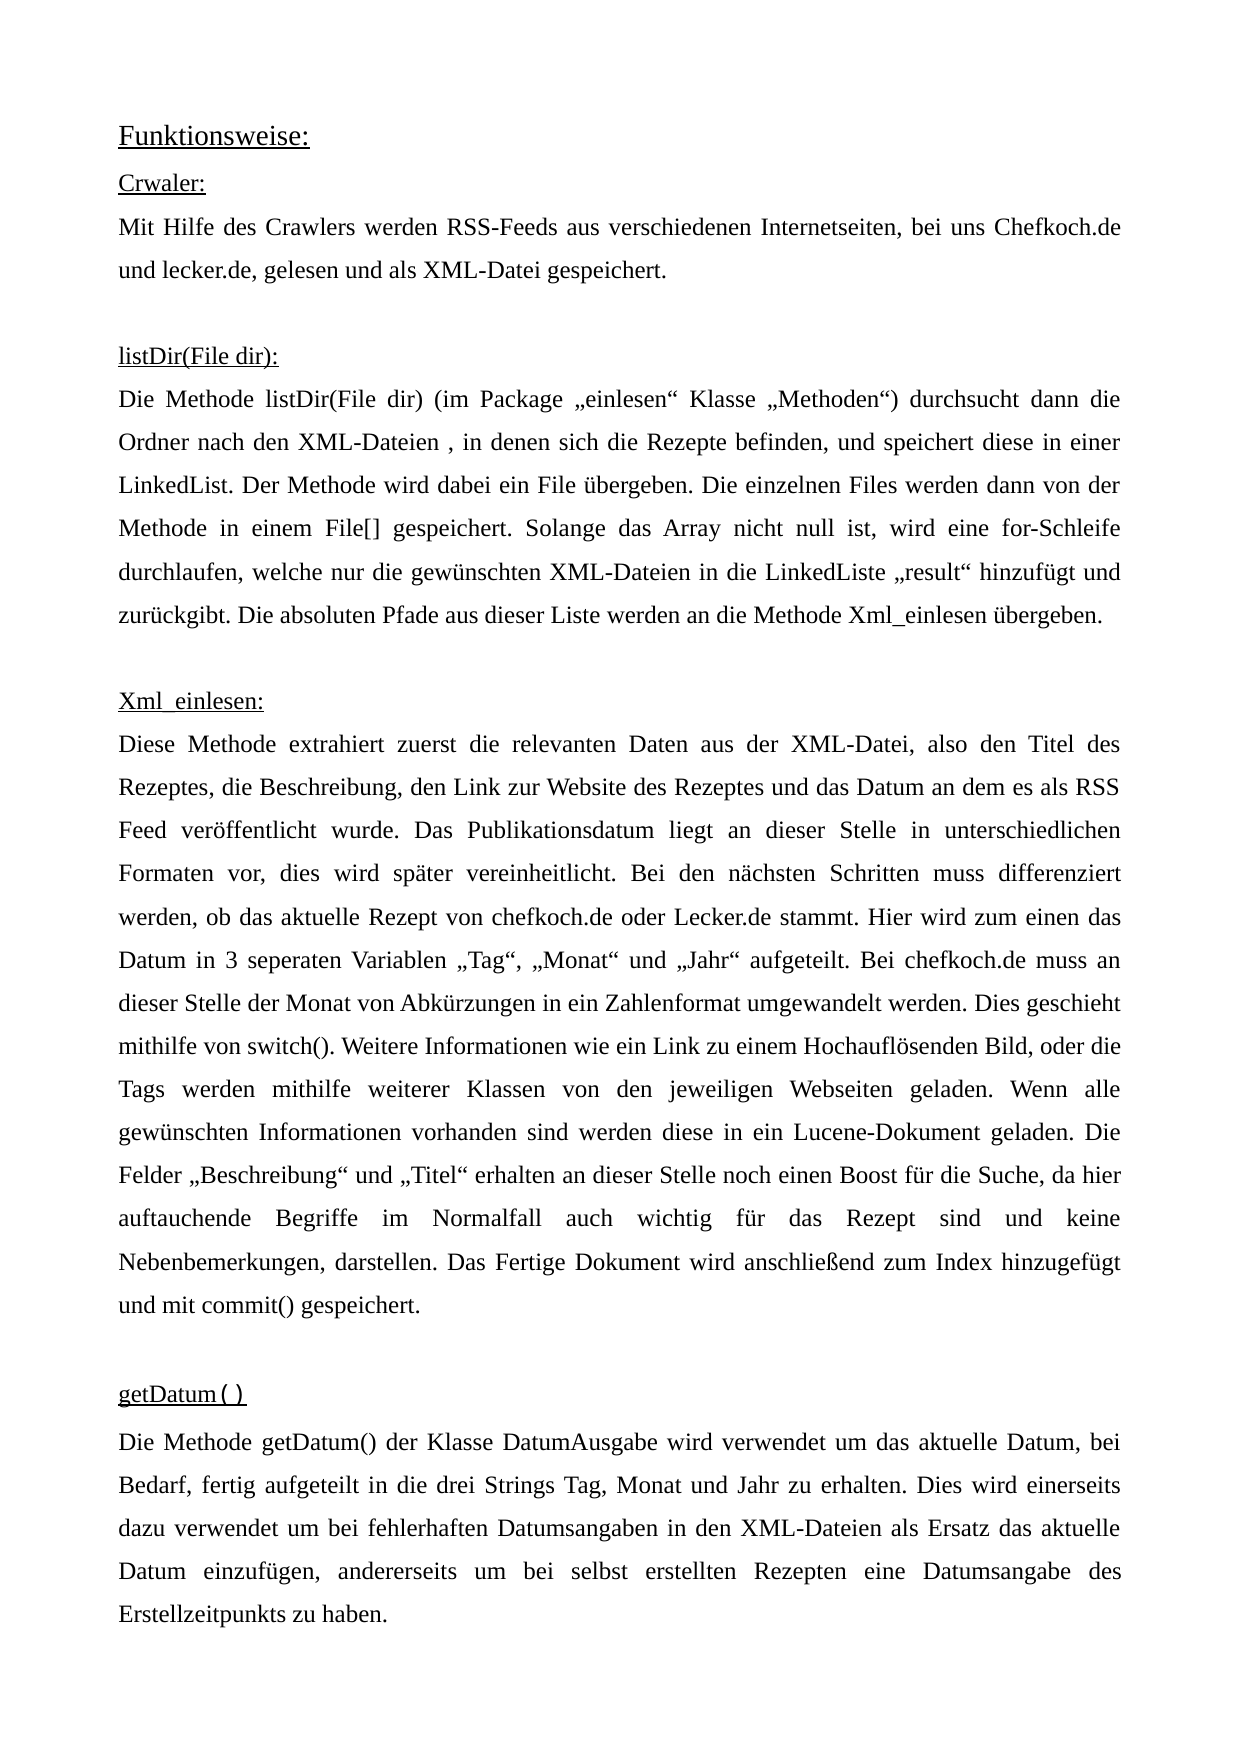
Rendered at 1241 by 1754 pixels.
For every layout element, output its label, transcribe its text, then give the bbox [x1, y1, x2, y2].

text Mit Hilfe des Crawlers werden RSS-Feeds aus verschiedenen Internetseiten, bei uns Chefkoch.de und lecker.de, gelesen und als XML-Datei gespeichert. [118, 212, 1122, 283]
text listDir(File dir): [118, 341, 1122, 370]
text Die Methode listDir(File dir) (im Package „einlesen“ Klasse „Methoden“) durchsucht dann die Ordner nach den XML-Dateien , in denen sich die Rezepte befinden, und speichert diese in einer LinkedList. Der Methode wird dabei ein File übergeben. Die einzelnen Files werden dann von der Methode in einem File[] gespeichert. Solange das Array nicht null ist, wird eine for-Schleife durchlaufen, welche nur die gewünschten XML-Dateien in die LinkedListe „result“ hinzufügt und zurückgibt. Die absoluten Pfade aus dieser Liste werden an die Methode Xml_einlesen übergeben. [118, 384, 1122, 628]
text Xml_einlesen: [118, 686, 1122, 715]
text Crwaler: [118, 168, 1122, 197]
text Die Methode getDatum() der Klasse DatumAusgabe wird verwendet um das aktuelle Datum, bei Bedarf, fertig aufgeteilt in die drei Strings Tag, Monat und Jahr zu erhalten. Dies wird einerseits dazu verwendet um bei fehlerhaften Datumsangaben in den XML-Dateien als Ersatz das aktuelle Datum einzufügen, andererseits um bei selbst erstellten Rezepten eine Datumsangabe des Erstellzeitpunkts zu haben. [118, 1427, 1122, 1628]
text Funktionsweise: [118, 118, 1122, 152]
text Diese Methode extrahiert zuerst die relevanten Daten aus der XML-Datei, also den Titel des Rezeptes, die Beschreibung, den Link zur Website des Rezeptes und das Datum an dem es als RSS Feed veröffentlicht wurde. Das Publikationsdatum liegt an dieser Stelle in unterschiedlichen Formaten vor, dies wird später vereinheitlicht. Bei den nächsten Schritten muss differenziert werden, ob das aktuelle Rezept von chefkoch.de oder Lecker.de stammt. Hier wird zum einen das Datum in 3 seperaten Variablen „Tag“, „Monat“ und „Jahr“ aufgeteilt. Bei chefkoch.de muss an dieser Stelle der Monat von Abkürzungen in ein Zahlenformat umgewandelt werden. Dies geschieht mithilfe von switch(). Weitere Informationen wie ein Link zu einem Hochauflösenden Bild, oder die Tags werden mithilfe weiterer Klassen von den jeweiligen Webseiten geladen. Wenn alle gewünschten Informationen vorhanden sind werden diese in ein Lucene-Dokument geladen. Die Felder „Beschreibung“ und „Titel“ erhalten an dieser Stelle noch einen Boost für die Suche, da hier auftauchende Begriffe im Normalfall auch wichtig für das Rezept sind und keine Nebenbemerkungen, darstellen. Das Fertige Dokument wird anschließend zum Index hinzugefügt und mit commit() gespeichert. [118, 729, 1122, 1318]
text getDatum() [118, 1376, 1122, 1410]
